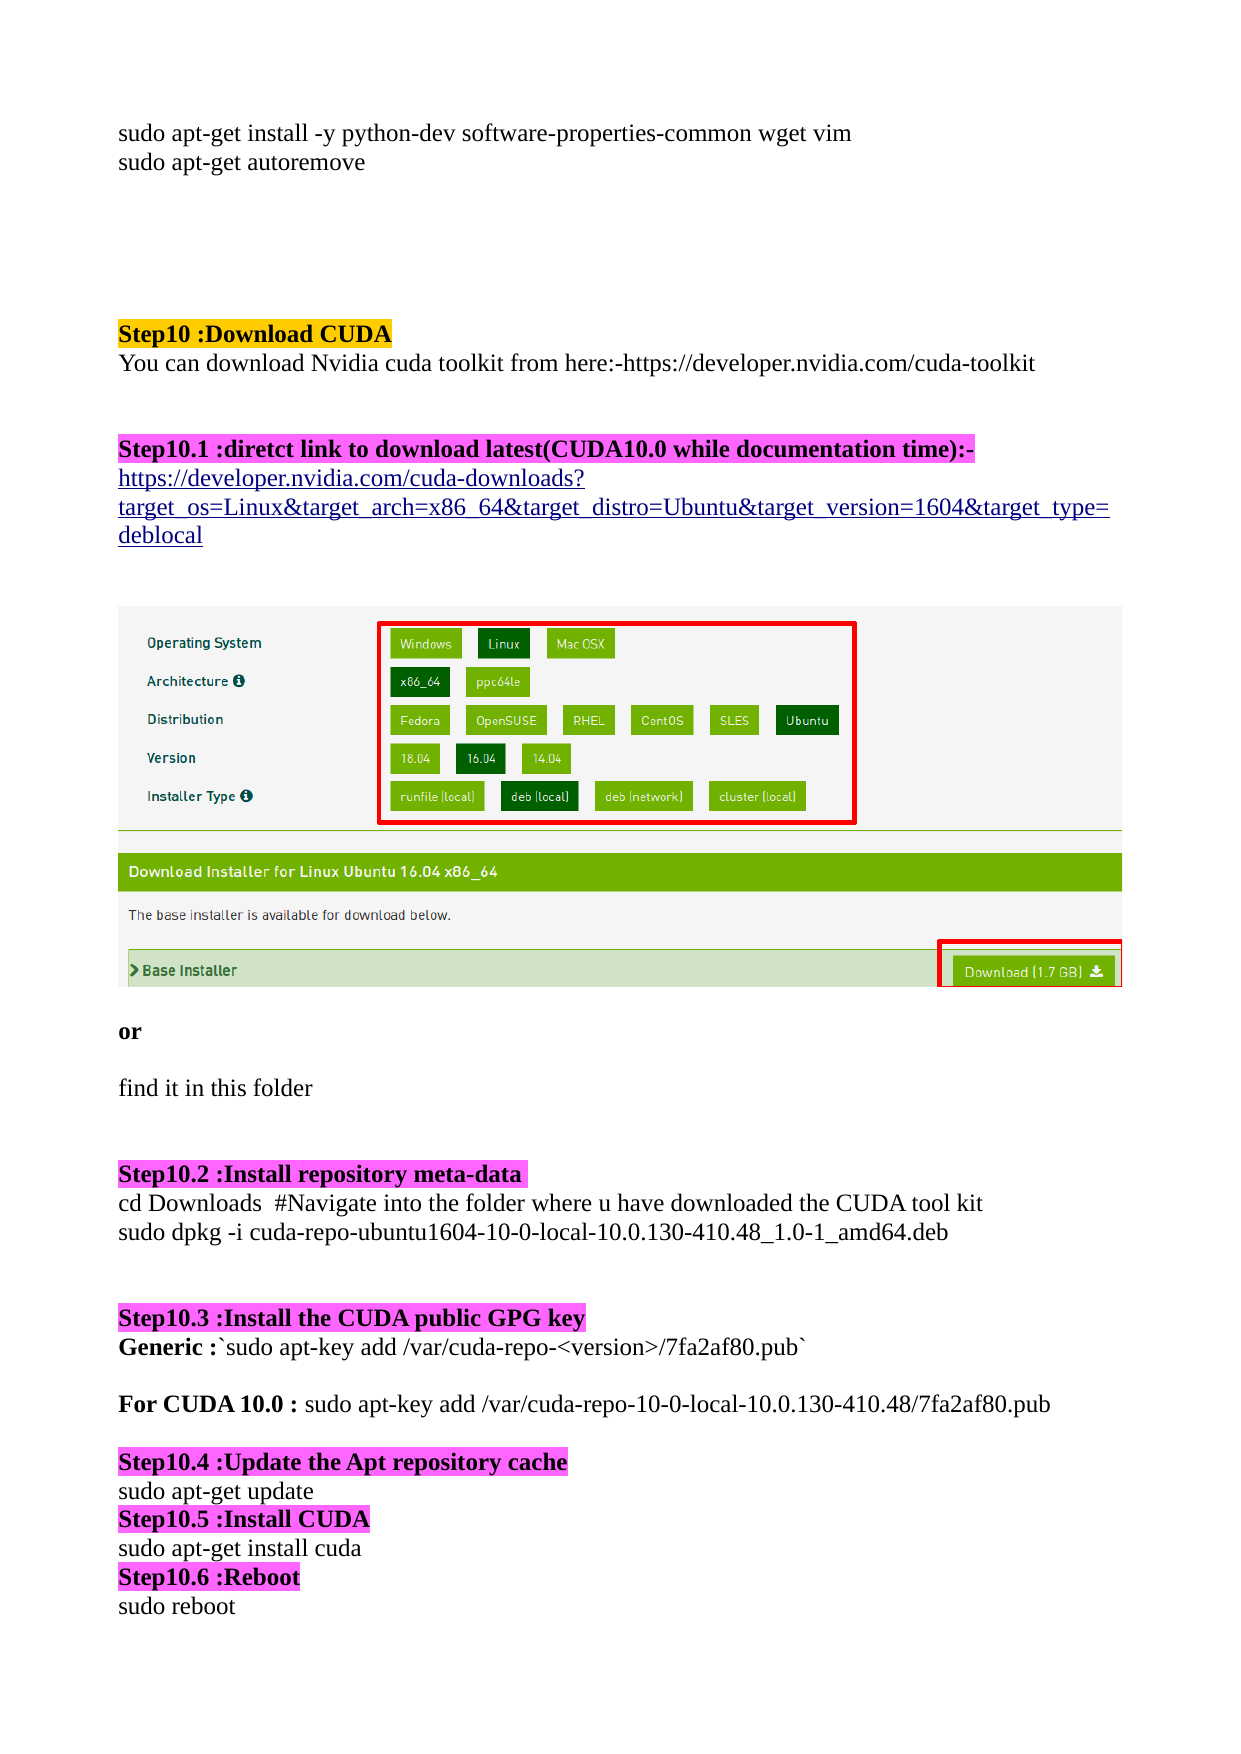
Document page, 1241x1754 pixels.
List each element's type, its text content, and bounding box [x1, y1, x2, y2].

text Step10.3 :Install the CUDA public GPG key [118, 1303, 1122, 1332]
text Step10.4 :Update the Apt repository cache [118, 1447, 1122, 1476]
text You can download Nvidia cuda toolkit from here:-https://developer.nvidia.com/cuda-toolkit [118, 348, 1122, 377]
text Step10.2 :Install repository meta-data [118, 1159, 1122, 1188]
text cd Downloads #Navigate into the folder where u have downloaded the CUDA tool kit [118, 1188, 1122, 1217]
text sudo dpkg -i cuda-repo-ubuntu1604-10-0-local-10.0.130-410.48_1.0-1_amd64.deb [118, 1217, 1122, 1246]
text sudo apt-get update [118, 1476, 1122, 1504]
text sudo reboot [118, 1591, 1122, 1619]
text find it in this folder [118, 1073, 1122, 1102]
text sudo apt-get autoremove [118, 147, 1122, 176]
text sudo apt-get install cuda [118, 1533, 1122, 1562]
text https://developer.nvidia.com/cuda-downloads?target_os=Linux&target_arch=x86_64&target_distro=Ubuntu&target_version=1604&target_type=deblocal [118, 463, 1122, 549]
text Step10.1 :diretct link to download latest(CUDA10.0 while documentation time):- [118, 434, 1122, 463]
picture [118, 606, 1123, 987]
text For CUDA 10.0 : sudo apt-key add /var/cuda-repo-10-0-local-10.0.130-410.48/7fa2af80.pub [118, 1389, 1122, 1418]
text Step10 :Download CUDA [118, 319, 1122, 348]
text Generic :`sudo apt-key add /var/cuda-repo-<version>/7fa2af80.pub` [118, 1332, 1122, 1361]
text or [118, 1016, 1122, 1044]
text Step10.5 :Install CUDA [118, 1504, 1122, 1533]
text Step10.6 :Reboot [118, 1562, 1122, 1591]
text sudo apt-get install -y python-dev software-properties-common wget vim [118, 118, 1122, 147]
